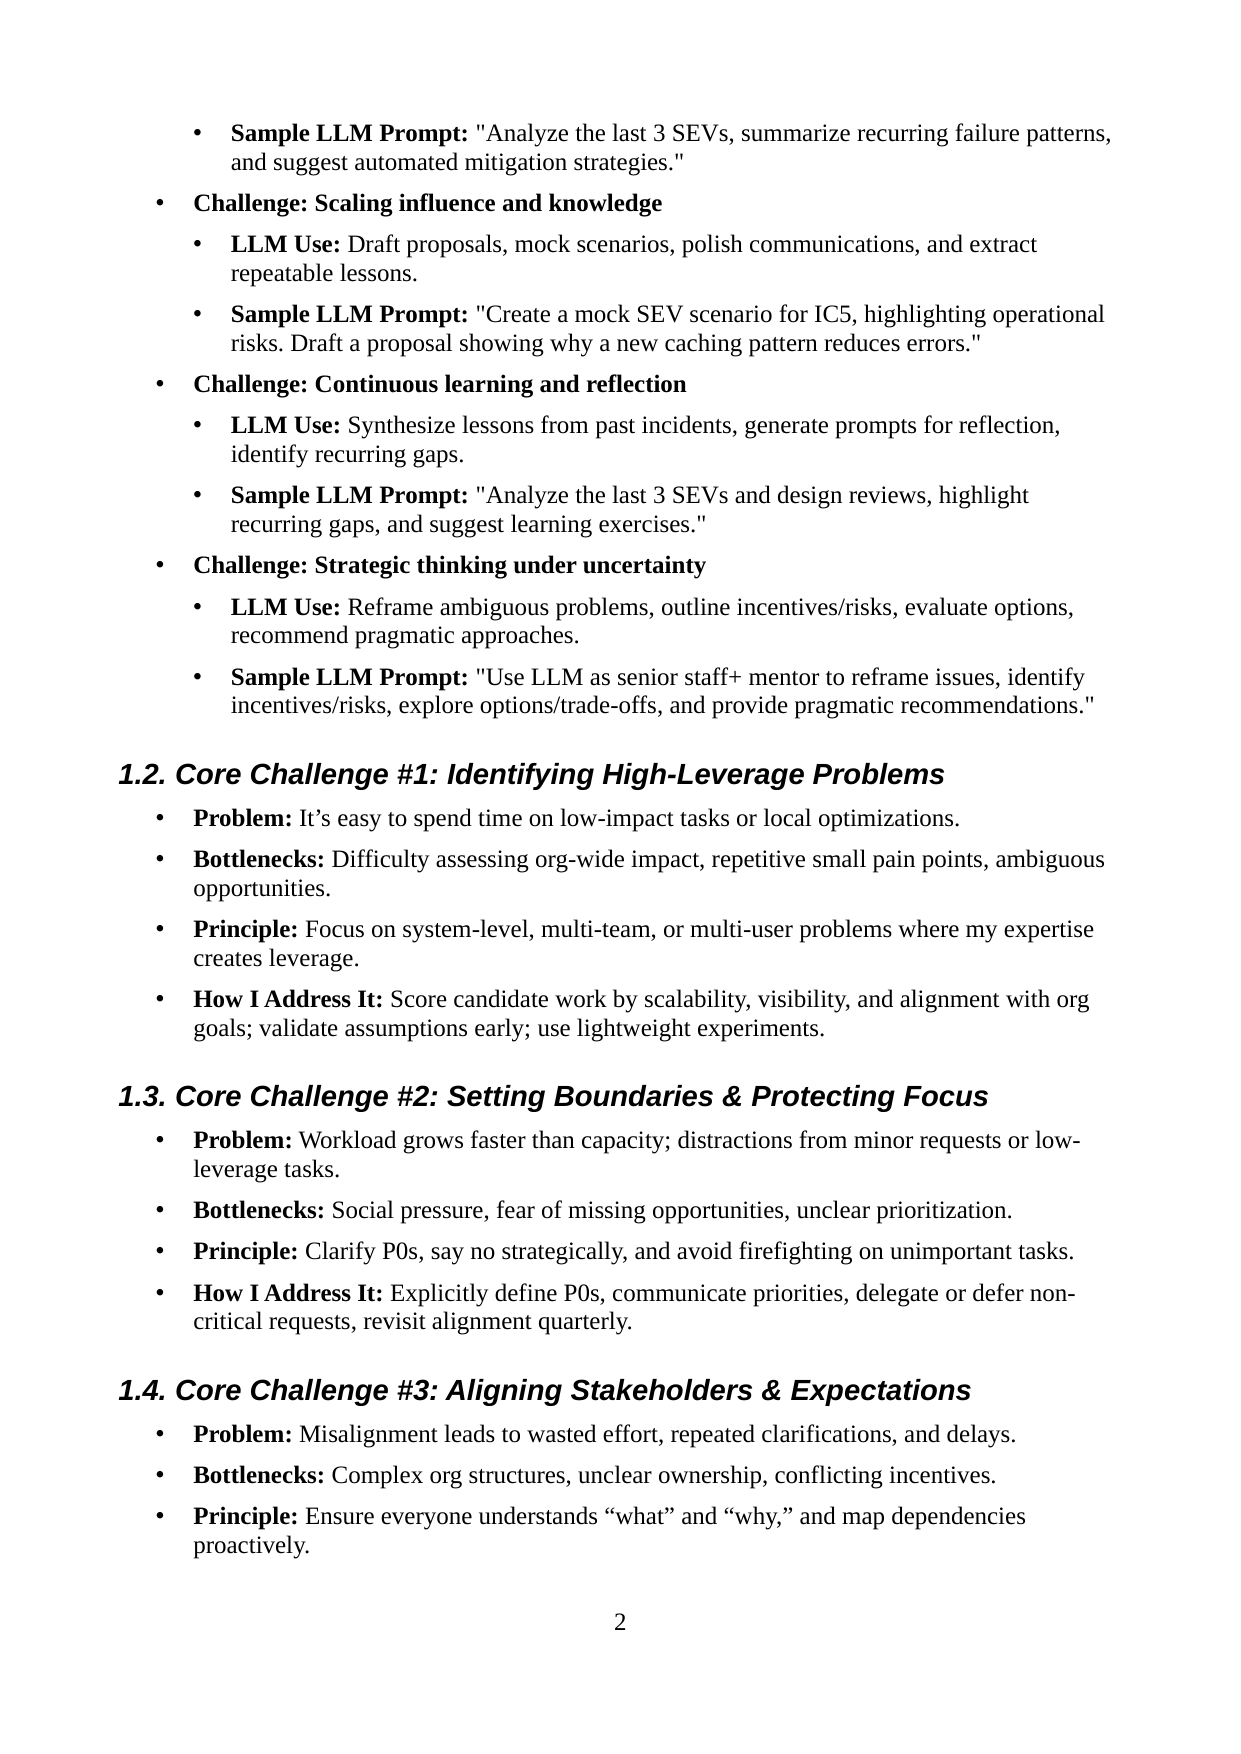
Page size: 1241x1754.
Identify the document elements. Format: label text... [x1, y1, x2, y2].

subtitle Core Challenge #2: Setting Boundaries & Protecting Focus [118, 1079, 1122, 1113]
list Challenge: Strategic thinking under uncertainty [156, 551, 1122, 579]
list Sample LLM Prompt: "Analyze the last 3 SEVs, summarize recurring failure patterns, and suggest automated mitigation strategies." [193, 118, 1122, 176]
list Bottlenecks: Social pressure, fear of missing opportunities, unclear prioritization. [156, 1195, 1122, 1224]
list LLM Use: Reframe ambiguous problems, outline incentives/risks, evaluate options, recommend pragmatic approaches. [193, 592, 1122, 649]
list Principle: Clarify P0s, say no strategically, and avoid firefighting on unimportant tasks. [156, 1236, 1122, 1265]
list How I Address It: Explicitly define P0s, communicate priorities, delegate or defer non-critical requests, revisit alignment quarterly. [156, 1278, 1122, 1335]
list Sample LLM Prompt: "Create a mock SEV scenario for IC5, highlighting operational risks. Draft a proposal showing why a new caching pattern reduces errors." [193, 299, 1122, 357]
list Sample LLM Prompt: "Use LLM as senior staff+ mentor to reframe issues, identify incentives/risks, explore options/trade-offs, and provide pragmatic recommendations." [193, 662, 1122, 719]
list Problem: It’s easy to spend time on low-impact tasks or local optimizations. [156, 803, 1122, 832]
list Bottlenecks: Difficulty assessing org-wide impact, repetitive small pain points, ambiguous opportunities. [156, 844, 1122, 902]
subtitle Core Challenge #3: Aligning Stakeholders & Expectations [118, 1373, 1122, 1406]
list LLM Use: Draft proposals, mock scenarios, polish communications, and extract repeatable lessons. [193, 229, 1122, 287]
list LLM Use: Synthesize lessons from past incidents, generate prompts for reflection, identify recurring gaps. [193, 411, 1122, 468]
list Principle: Focus on system-level, multi-team, or multi-user problems where my expertise creates leverage. [156, 914, 1122, 972]
list Problem: Misalignment leads to wasted effort, repeated clarifications, and delays. [156, 1419, 1122, 1447]
list Problem: Workload grows faster than capacity; distractions from minor requests or low-leverage tasks. [156, 1125, 1122, 1183]
list Bottlenecks: Complex org structures, unclear ownership, conflicting incentives. [156, 1460, 1122, 1489]
list Sample LLM Prompt: "Analyze the last 3 SEVs and design reviews, highlight recurring gaps, and suggest learning exercises." [193, 481, 1122, 538]
list Challenge: Continuous learning and reflection [156, 369, 1122, 398]
list How I Address It: Score candidate work by scalability, visibility, and alignment with org goals; validate assumptions early; use lightweight experiments. [156, 984, 1122, 1042]
list Challenge: Scaling influence and knowledge [156, 188, 1122, 217]
subtitle Core Challenge #1: Identifying High-Leverage Problems [118, 757, 1122, 790]
list Principle: Ensure everyone understands “what” and “why,” and map dependencies proactively. [156, 1501, 1122, 1559]
